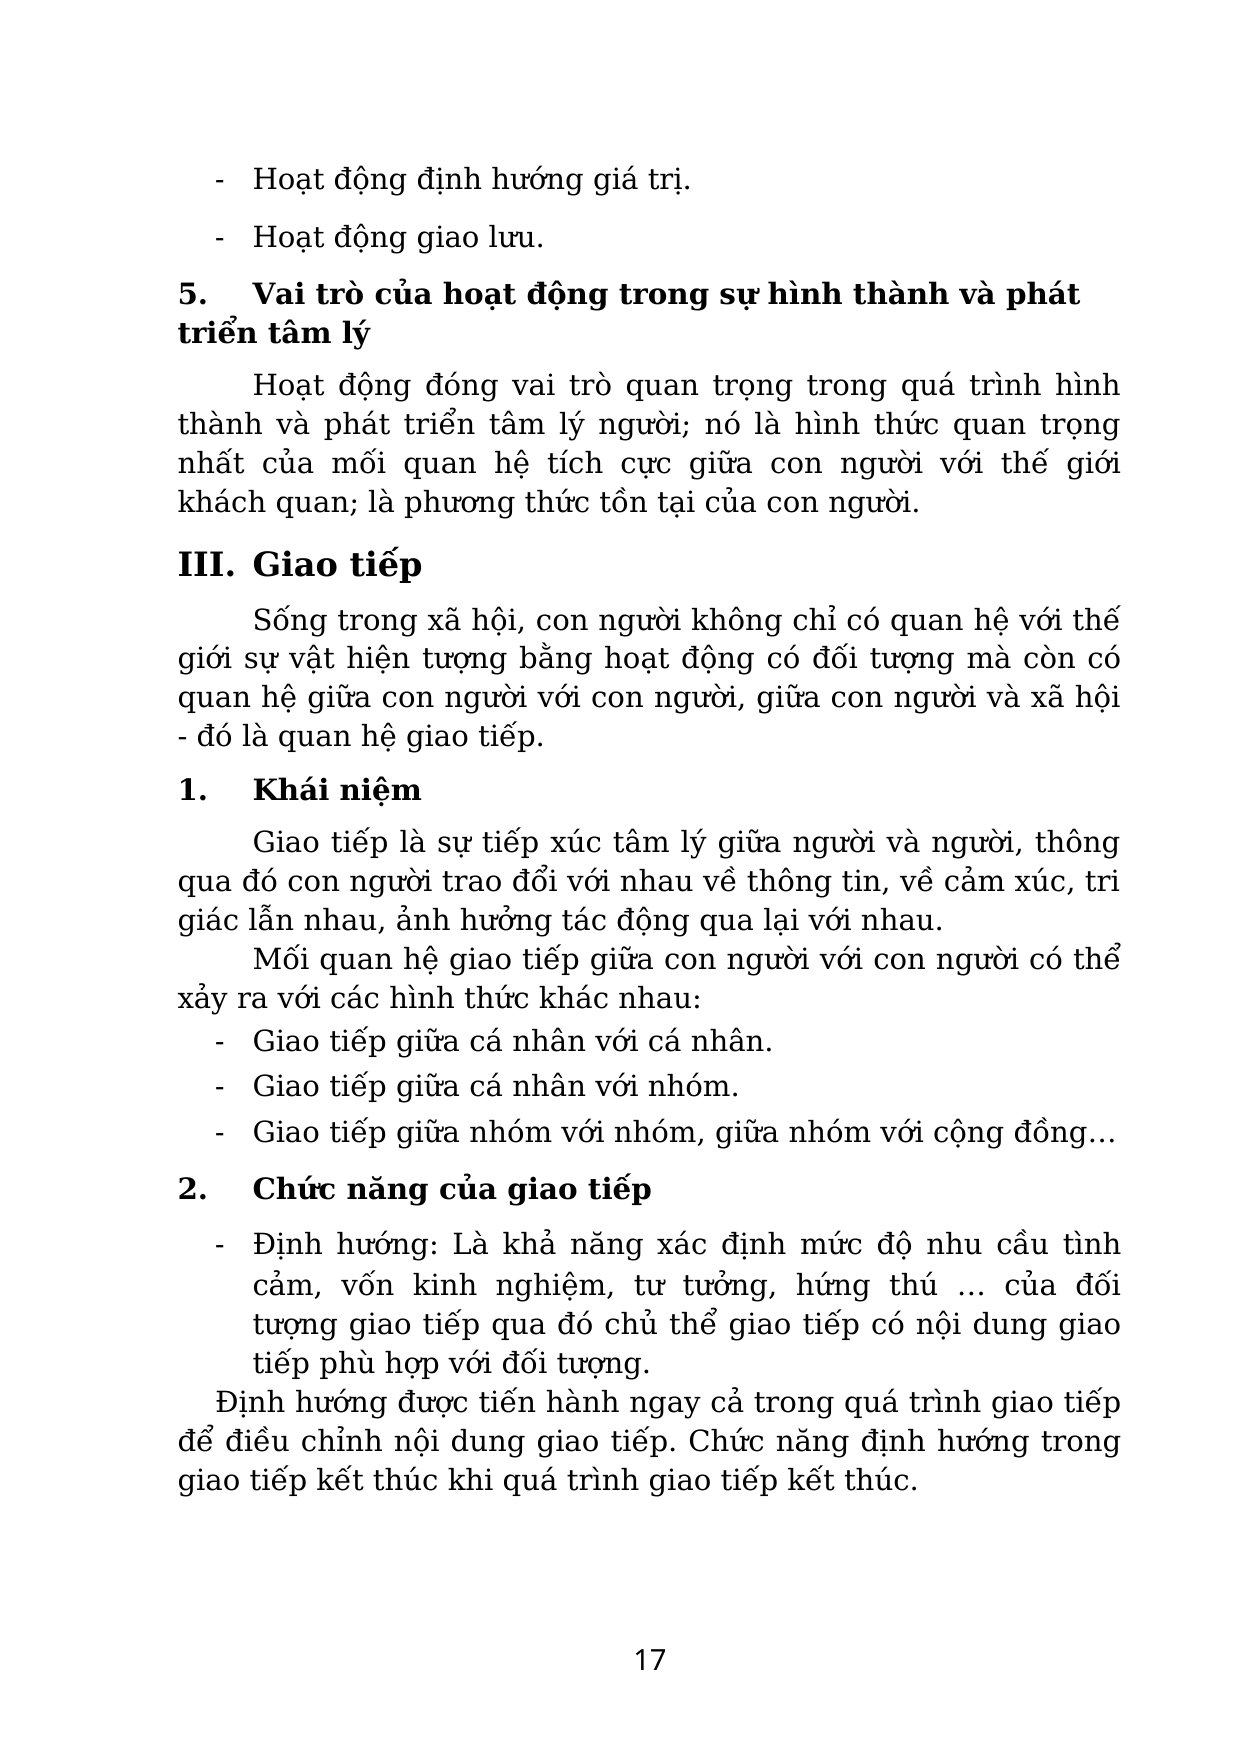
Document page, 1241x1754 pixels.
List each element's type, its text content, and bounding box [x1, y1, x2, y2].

subtitle Chức năng của giao tiếp [177, 1172, 1122, 1206]
text Mối quan hệ giao tiếp giữa con người với con người có thể xảy ra với các hình thức khác nhau: [177, 942, 1122, 1015]
list Giao tiếp giữa cá nhân với nhóm. [215, 1066, 1122, 1105]
list Định hướng: Là khả năng xác định mức độ nhu cầu tình cảm, vốn kinh nghiệm, tư tưởng, hứng thú … của đối tượng giao tiếp qua đó chủ thể giao tiếp có nội dung giao tiếp phù hợp với đối tượng. [215, 1224, 1122, 1380]
list Hoạt động định hướng giá trị. [215, 158, 1122, 198]
text Hoạt động đóng vai trò quan trọng trong quá trình hình thành và phát triển tâm lý người; nó là hình thức quan trọng nhất của mối quan hệ tích cực giữa con người với thế giới khách quan; là phương thức tồn tại của con người. [177, 368, 1122, 519]
text Định hướng được tiến hành ngay cả trong quá trình giao tiếp để điều chỉnh nội dung giao tiếp. Chức năng định hướng trong giao tiếp kết thúc khi quá trình giao tiếp kết thúc. [177, 1385, 1122, 1497]
list Giao tiếp giữa cá nhân với cá nhân. [215, 1020, 1122, 1060]
subtitle Vai trò của hoạt động trong sự hình thành và phát triển tâm lý [177, 277, 1122, 351]
text Sống trong xã hội, con người không chỉ có quan hệ với thế giới sự vật hiện tượng bằng hoạt động có đối tượng mà còn có quan hệ giữa con người với con người, giữa con người và xã hội - đó là quan hệ giao tiếp. [177, 603, 1122, 754]
subtitle Khái niệm [177, 773, 1122, 808]
list Hoạt động giao lưu. [215, 217, 1122, 256]
text Giao tiếp là sự tiếp xúc tâm lý giữa người và người, thông qua đó con người trao đổi với nhau về thông tin, về cảm xúc, tri giác lẫn nhau, ảnh hưởng tác động qua lại với nhau. [177, 825, 1122, 937]
list Giao tiếp giữa nhóm với nhóm, giữa nhóm với cộng đồng… [215, 1111, 1122, 1151]
subtitle Giao tiếp [177, 545, 1122, 584]
